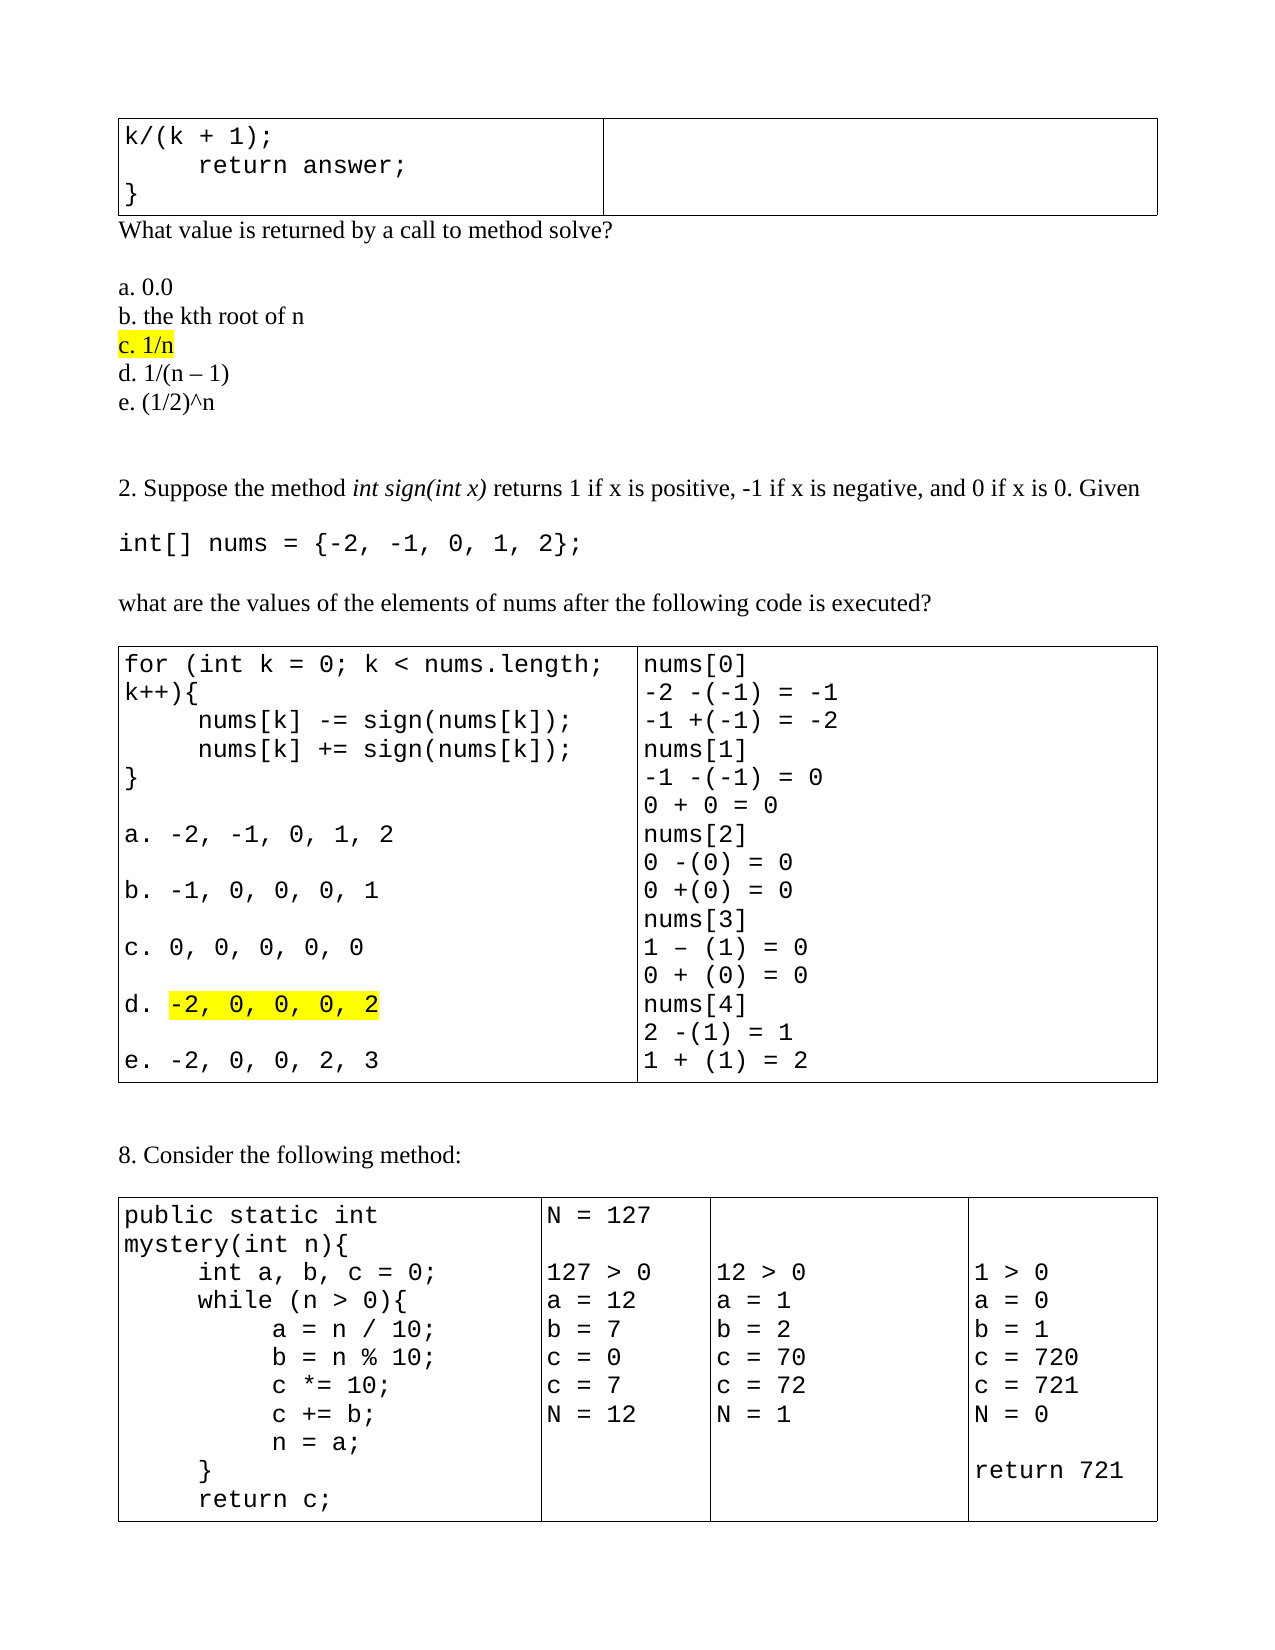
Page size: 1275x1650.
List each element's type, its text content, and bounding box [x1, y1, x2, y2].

text 8. Consider the following method: [118, 1140, 1157, 1168]
table_header nums[0] -2 -(-1) = -1 -1 +(-1) = -2 nums[1] -1 -(-1) = 0 0 + 0 = 0 nums[2] 0 -(0) = 0 0 +(0) = 0 nums[3] 1 – (1) = 0 0 + (0) = 0 nums[4] 2 -(1) = 1 1 + (1) = 2 [638, 647, 1157, 1082]
text what are the values of the elements of nums after the following code is executed? [118, 588, 1157, 617]
table_header 12 > 0 a = 1 b = 2 c = 70 c = 72 N = 1 [711, 1198, 968, 1521]
text c. 1/n [118, 330, 1157, 358]
text d. 1/(n – 1) [118, 358, 1157, 387]
table_header public static int mystery(int n){ int a, b, c = 0; while (n > 0){ a = n / 10; b = n % 10; c *= 10; c += b; n = a; } return c; [119, 1198, 541, 1521]
text 2. Suppose the method int sign(int x) returns 1 if x is positive, -1 if x is negative, and 0 if x is 0. Given [118, 473, 1157, 502]
text int[] nums = {-2, -1, 0, 1, 2}; [118, 531, 1157, 559]
text What value is returned by a call to method solve? [118, 216, 1157, 243]
table_header 1 > 0 a = 0 b = 1 c = 720 c = 721 N = 0 return 721 [969, 1198, 1157, 1521]
text e. (1/2)^n [118, 387, 1157, 416]
table_header [604, 119, 1157, 215]
text b. the kth root of n [118, 301, 1157, 330]
table_header for (int k = 0; k < nums.length; k++){ nums[k] -= sign(nums[k]); nums[k] += sign(nums[k]); } a. -2, -1, 0, 1, 2 b. -1, 0, 0, 0, 1 c. 0, 0, 0, 0, 0 d. -2, 0, 0, 0, 2 e. -2, 0, 0, 2, 3 [119, 647, 637, 1082]
table_header N = 127 127 > 0 a = 12 b = 7 c = 0 c = 7 N = 12 [542, 1198, 710, 1521]
text a. 0.0 [118, 272, 1157, 301]
table_header k/(k + 1); return answer; } [119, 119, 603, 215]
